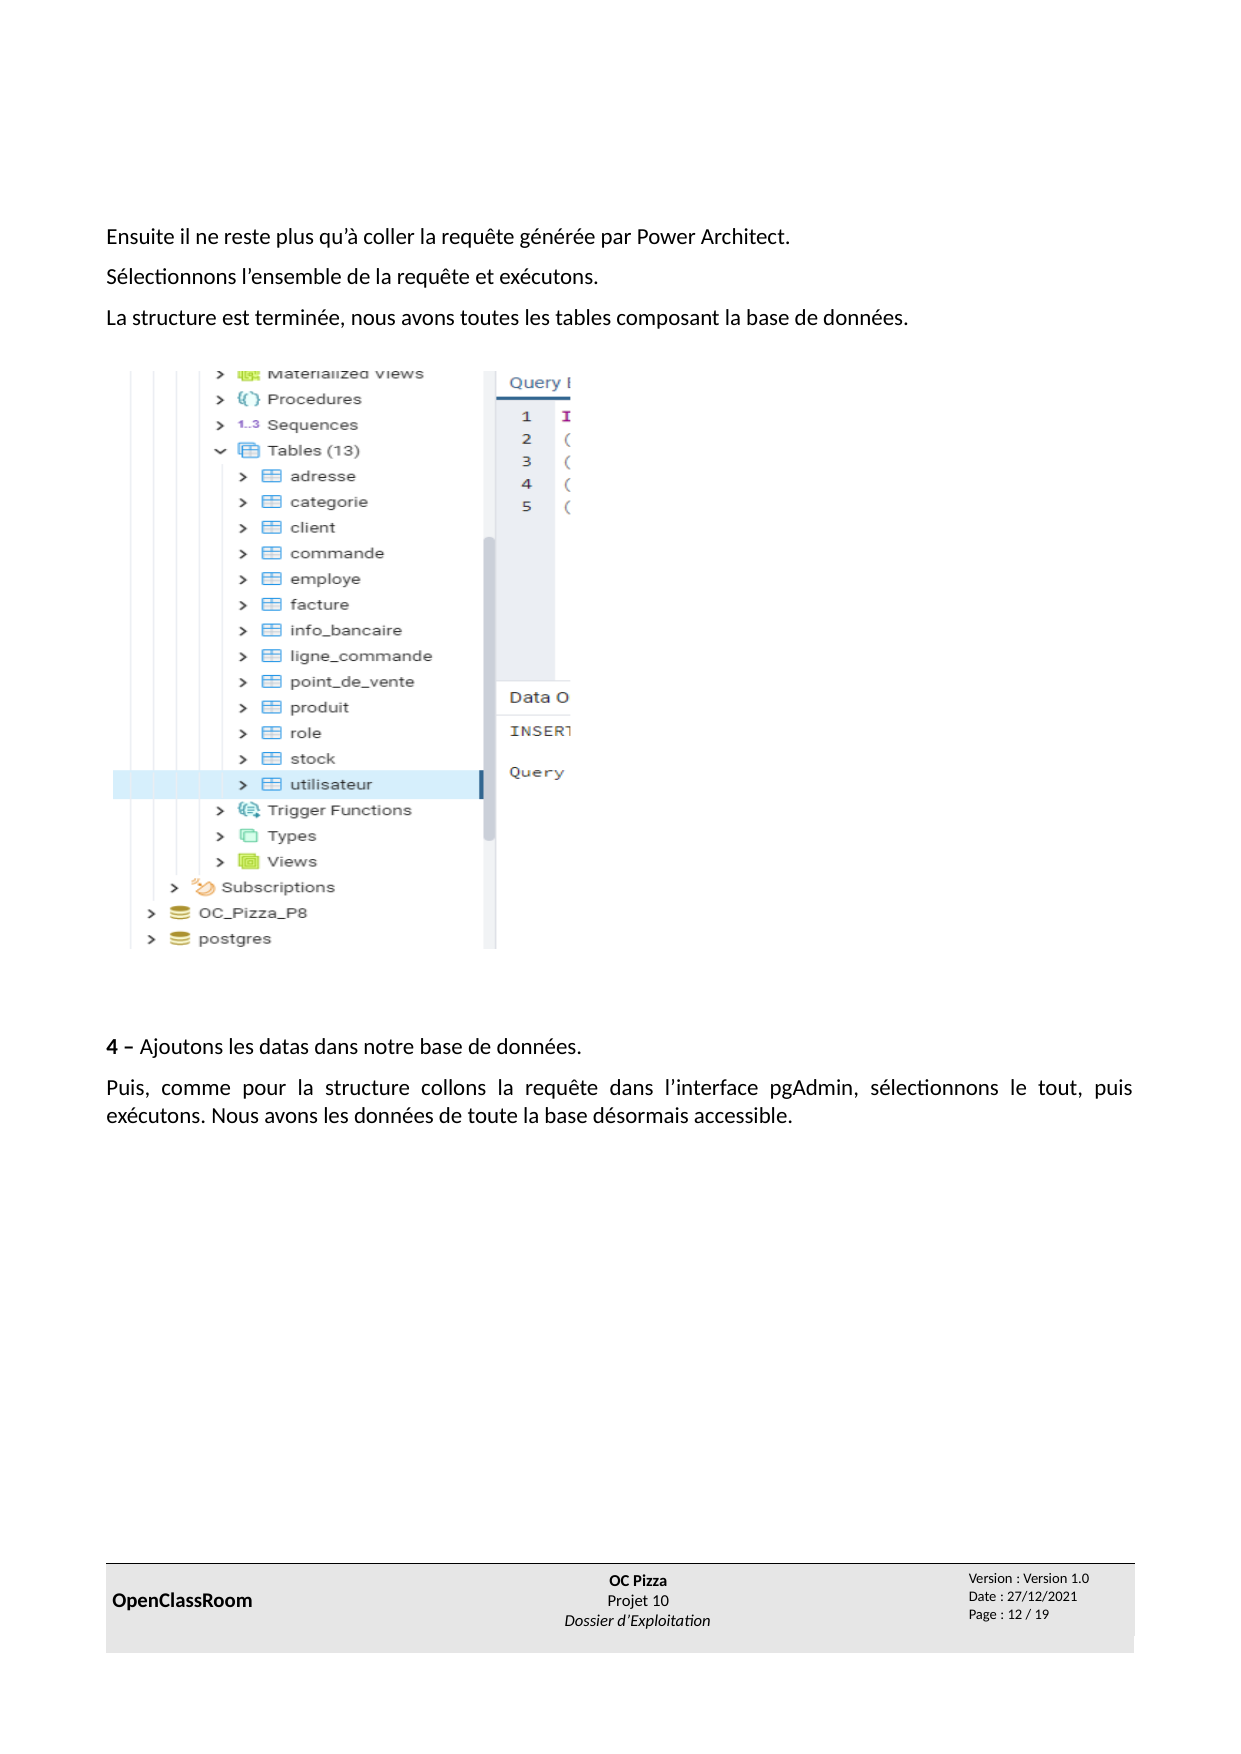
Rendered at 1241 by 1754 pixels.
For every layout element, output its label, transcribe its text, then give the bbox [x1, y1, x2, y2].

text 4 – Ajoutons les datas dans notre base de données. [106, 1032, 1134, 1060]
text Puis, comme pour la structure collons la requête dans l’interface pgAdmin, sélectionnons le tout, puis exécutons. Nous avons les données de toute la base désormais accessible. [106, 1073, 1134, 1129]
text La structure est terminée, nous avons toutes les tables composant la base de données. [106, 303, 1134, 331]
picture [113, 371, 571, 949]
text Ensuite il ne reste plus qu’à coller la requête générée par Power Architect. [106, 222, 1134, 250]
text Sélectionnons l’ensemble de la requête et exécutons. [106, 262, 1134, 291]
